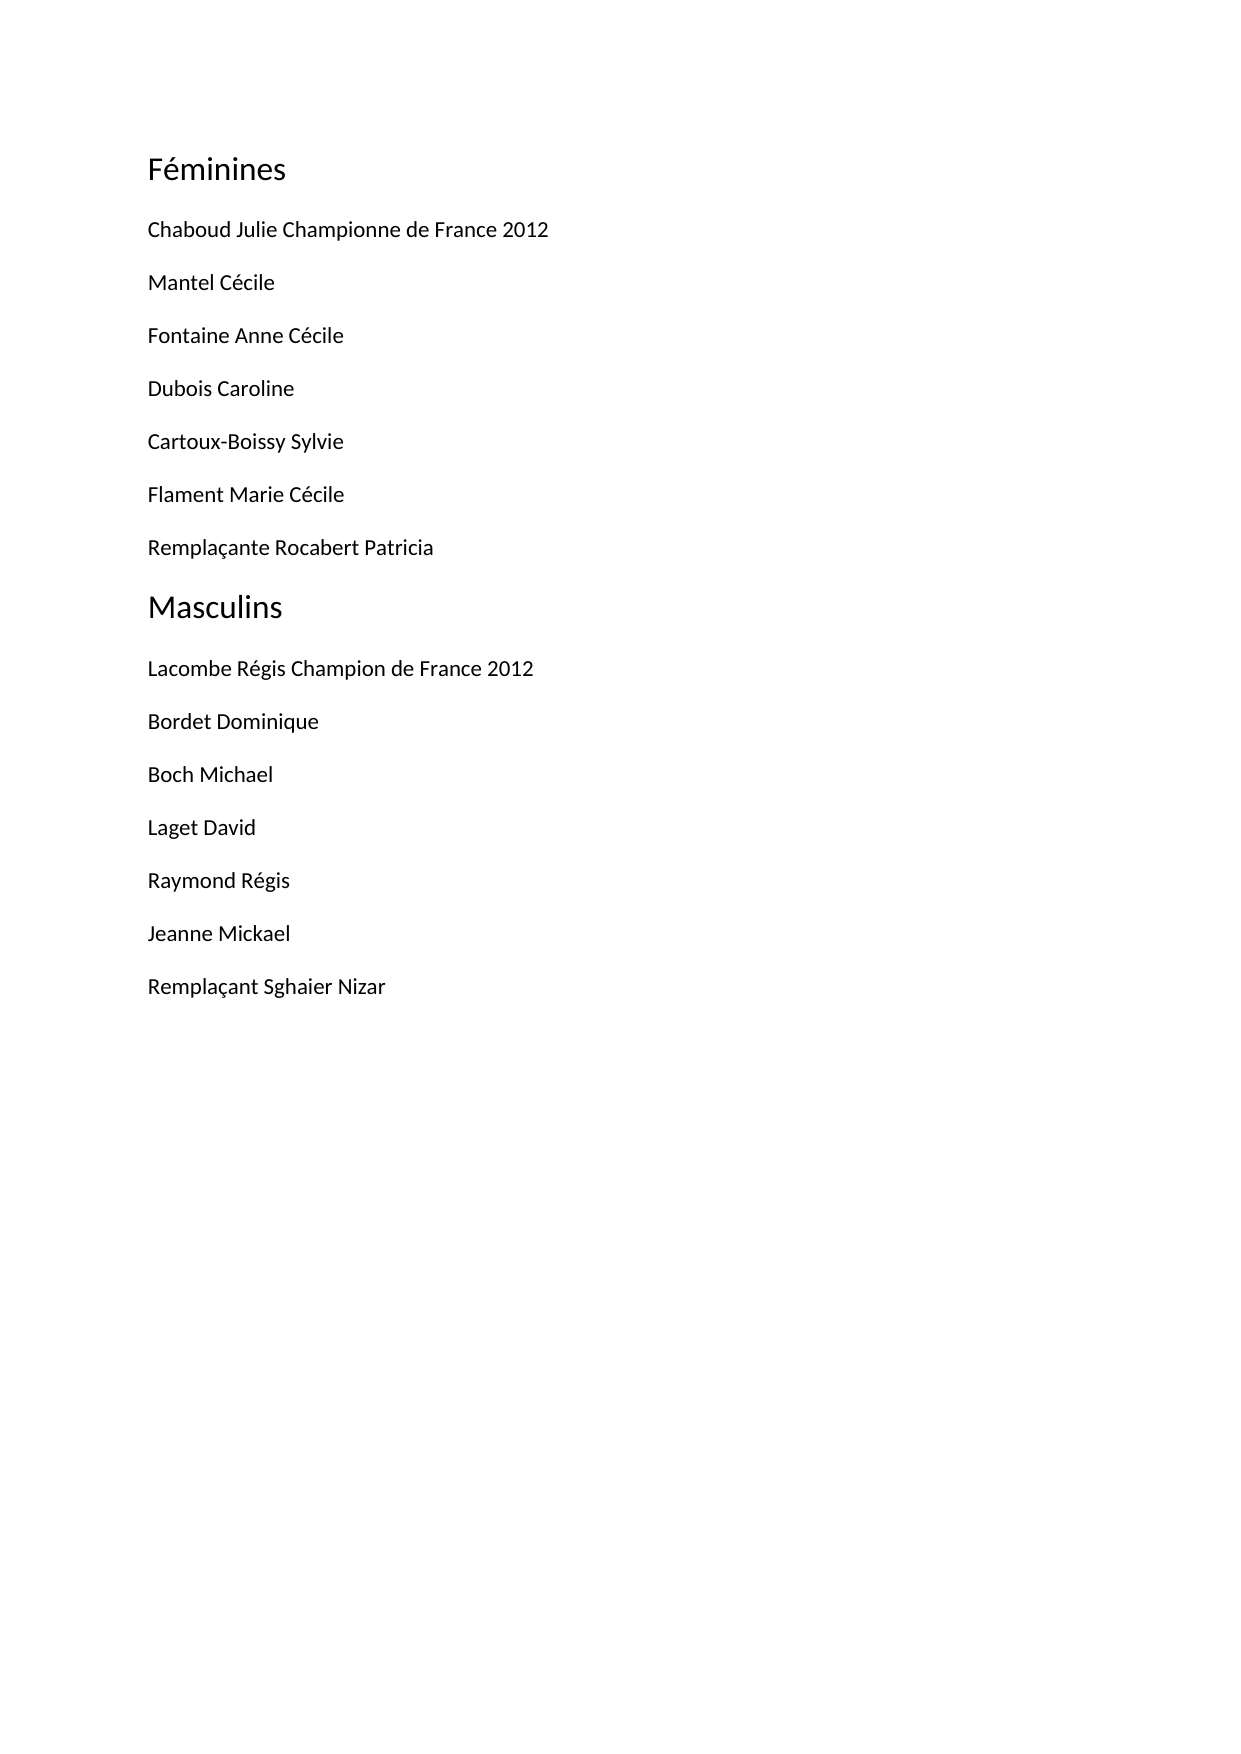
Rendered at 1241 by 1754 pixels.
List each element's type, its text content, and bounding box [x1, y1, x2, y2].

text Bordet Dominique [148, 707, 1093, 735]
text Lacombe Régis Champion de France 2012 [148, 654, 1093, 682]
text Dubois Caroline [148, 374, 1093, 402]
text Remplaçante Rocabert Patricia [148, 533, 1093, 561]
text Raymond Régis [148, 866, 1093, 894]
text Mantel Cécile [148, 268, 1093, 296]
text Masculins [148, 586, 1093, 627]
text Fontaine Anne Cécile [148, 321, 1093, 349]
text Chaboud Julie Championne de France 2012 [148, 215, 1093, 243]
text Flament Marie Cécile [148, 480, 1093, 508]
text Remplaçant Sghaier Nizar [148, 972, 1093, 1000]
text Jeanne Mickael [148, 919, 1093, 947]
text Féminines [148, 148, 1093, 188]
text Boch Michael [148, 760, 1093, 788]
text Laget David [148, 813, 1093, 841]
text Cartoux-Boissy Sylvie [148, 427, 1093, 455]
